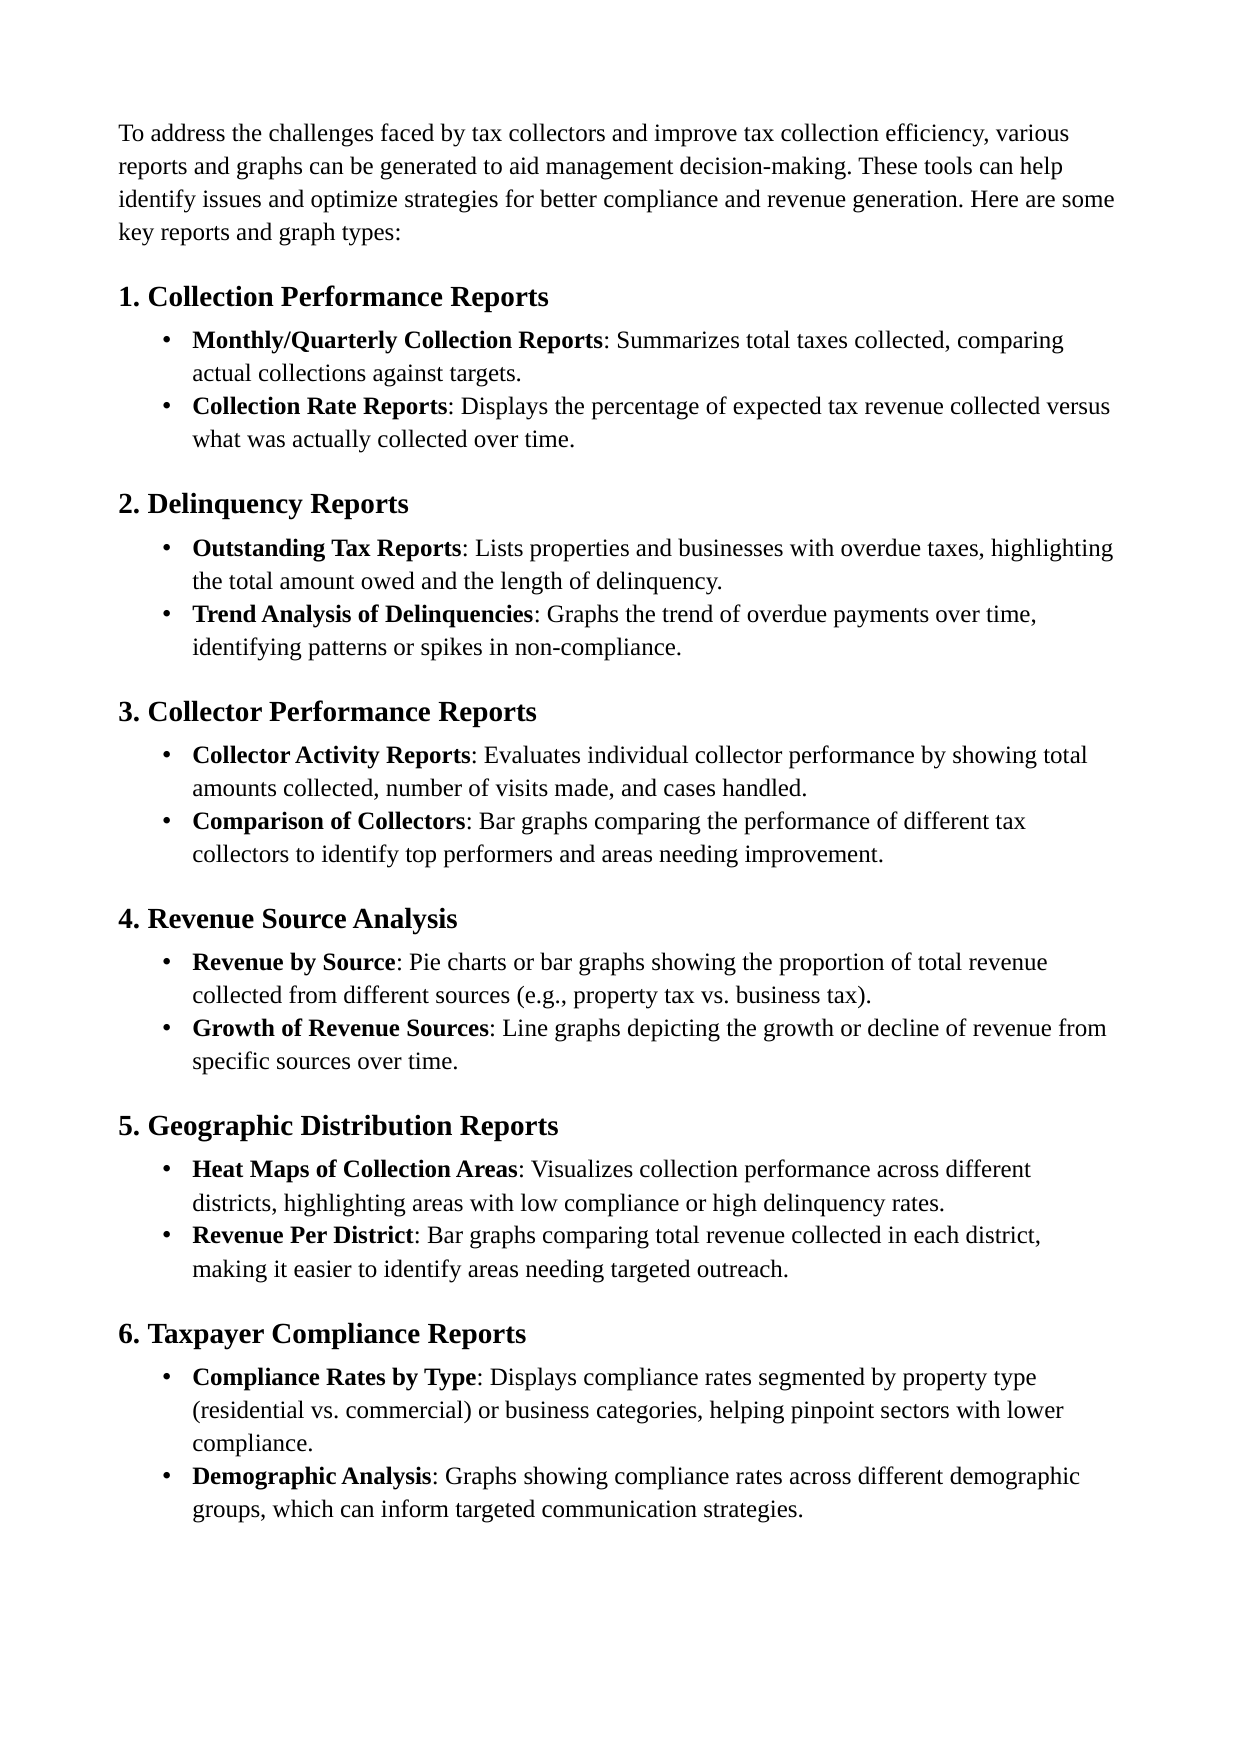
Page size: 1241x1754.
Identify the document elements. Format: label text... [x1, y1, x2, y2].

list Revenue Per District: Bar graphs comparing total revenue collected in each district, making it easier to identify areas needing targeted outreach. [162, 1221, 1122, 1282]
subtitle 5. Geographic Distribution Reports [118, 1108, 1122, 1142]
subtitle 2. Delinquency Reports [118, 487, 1122, 520]
text To address the challenges faced by tax collectors and improve tax collection efficiency, various reports and graphs can be generated to aid management decision-making. These tools can help identify issues and optimize strategies for better compliance and revenue generation. Here are some key reports and graph types: [118, 118, 1122, 246]
list Growth of Revenue Sources: Line graphs depicting the growth or decline of revenue from specific sources over time. [162, 1013, 1122, 1075]
list Heat Maps of Collection Areas: Visualizes collection performance across different districts, highlighting areas with low compliance or high delinquency rates. [162, 1154, 1122, 1216]
list Revenue by Source: Pie charts or bar graphs showing the proportion of total revenue collected from different sources (e.g., property tax vs. business tax). [162, 947, 1122, 1009]
list Collection Rate Reports: Displays the percentage of expected tax revenue collected versus what was actually collected over time. [162, 391, 1122, 453]
subtitle 6. Taxpayer Compliance Reports [118, 1316, 1122, 1349]
list Collector Activity Reports: Evaluates individual collector performance by showing total amounts collected, number of visits made, and cases handled. [162, 740, 1122, 802]
list Outstanding Tax Reports: Lists properties and businesses with overdue taxes, highlighting the total amount owed and the length of delinquency. [162, 533, 1122, 594]
subtitle 1. Collection Performance Reports [118, 279, 1122, 313]
list Monthly/Quarterly Collection Reports: Summarizes total taxes collected, comparing actual collections against targets. [162, 325, 1122, 387]
list Demographic Analysis: Graphs showing compliance rates across different demographic groups, which can inform targeted communication strategies. [162, 1461, 1122, 1523]
subtitle 3. Collector Performance Reports [118, 694, 1122, 727]
list Compliance Rates by Type: Displays compliance rates segmented by property type (residential vs. commercial) or business categories, helping pinpoint sectors with lower compliance. [162, 1362, 1122, 1457]
list Comparison of Collectors: Bar graphs comparing the performance of different tax collectors to identify top performers and areas needing improvement. [162, 806, 1122, 868]
list Trend Analysis of Delinquencies: Graphs the trend of overdue payments over time, identifying patterns or spikes in non-compliance. [162, 599, 1122, 661]
subtitle 4. Revenue Source Analysis [118, 901, 1122, 935]
